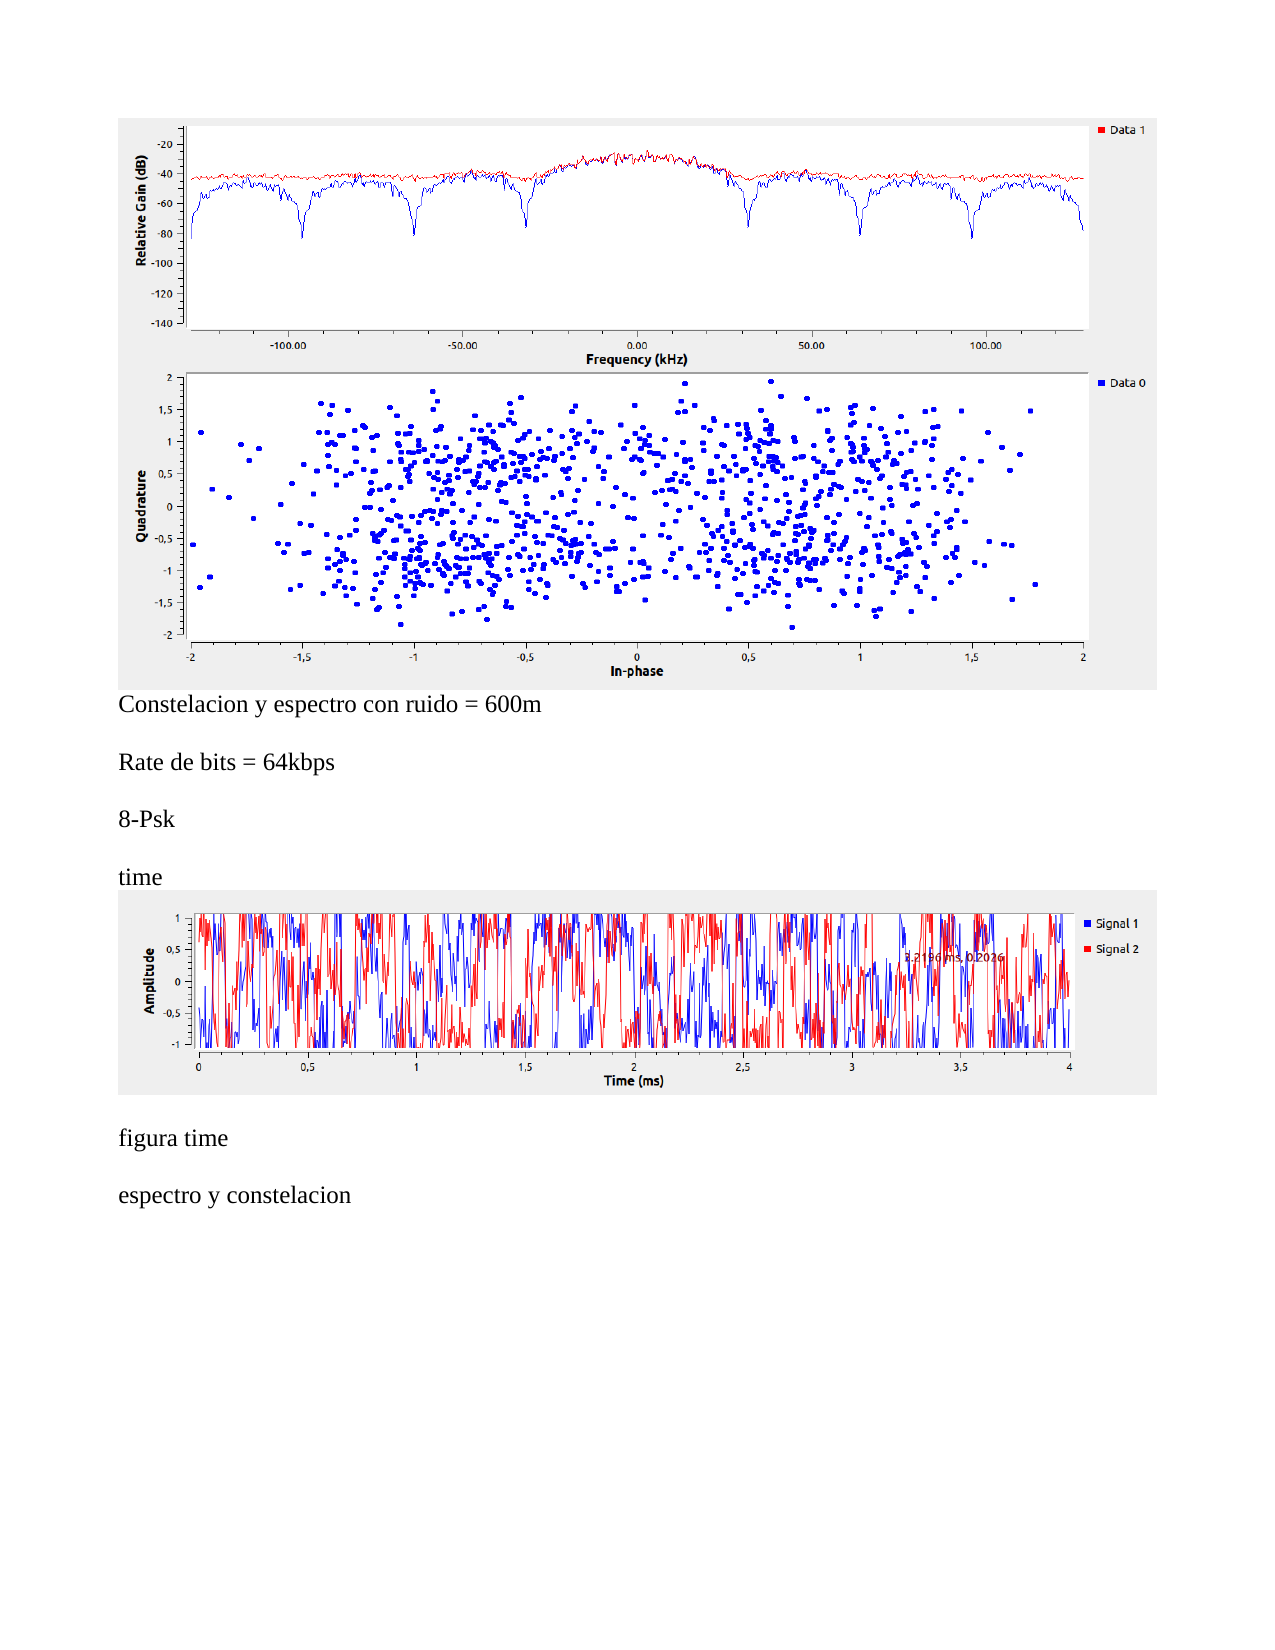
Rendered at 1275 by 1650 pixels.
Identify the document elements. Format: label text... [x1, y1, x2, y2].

picture [118, 118, 1157, 690]
text figura time [118, 1123, 1157, 1152]
text espectro y constelacion [118, 1181, 1157, 1209]
text 8-Psk [118, 804, 1157, 833]
picture [118, 890, 1157, 1095]
text time [118, 862, 1157, 890]
text Constelacion y espectro con ruido = 600m [118, 690, 1157, 718]
text Rate de bits = 64kbps [118, 747, 1157, 776]
